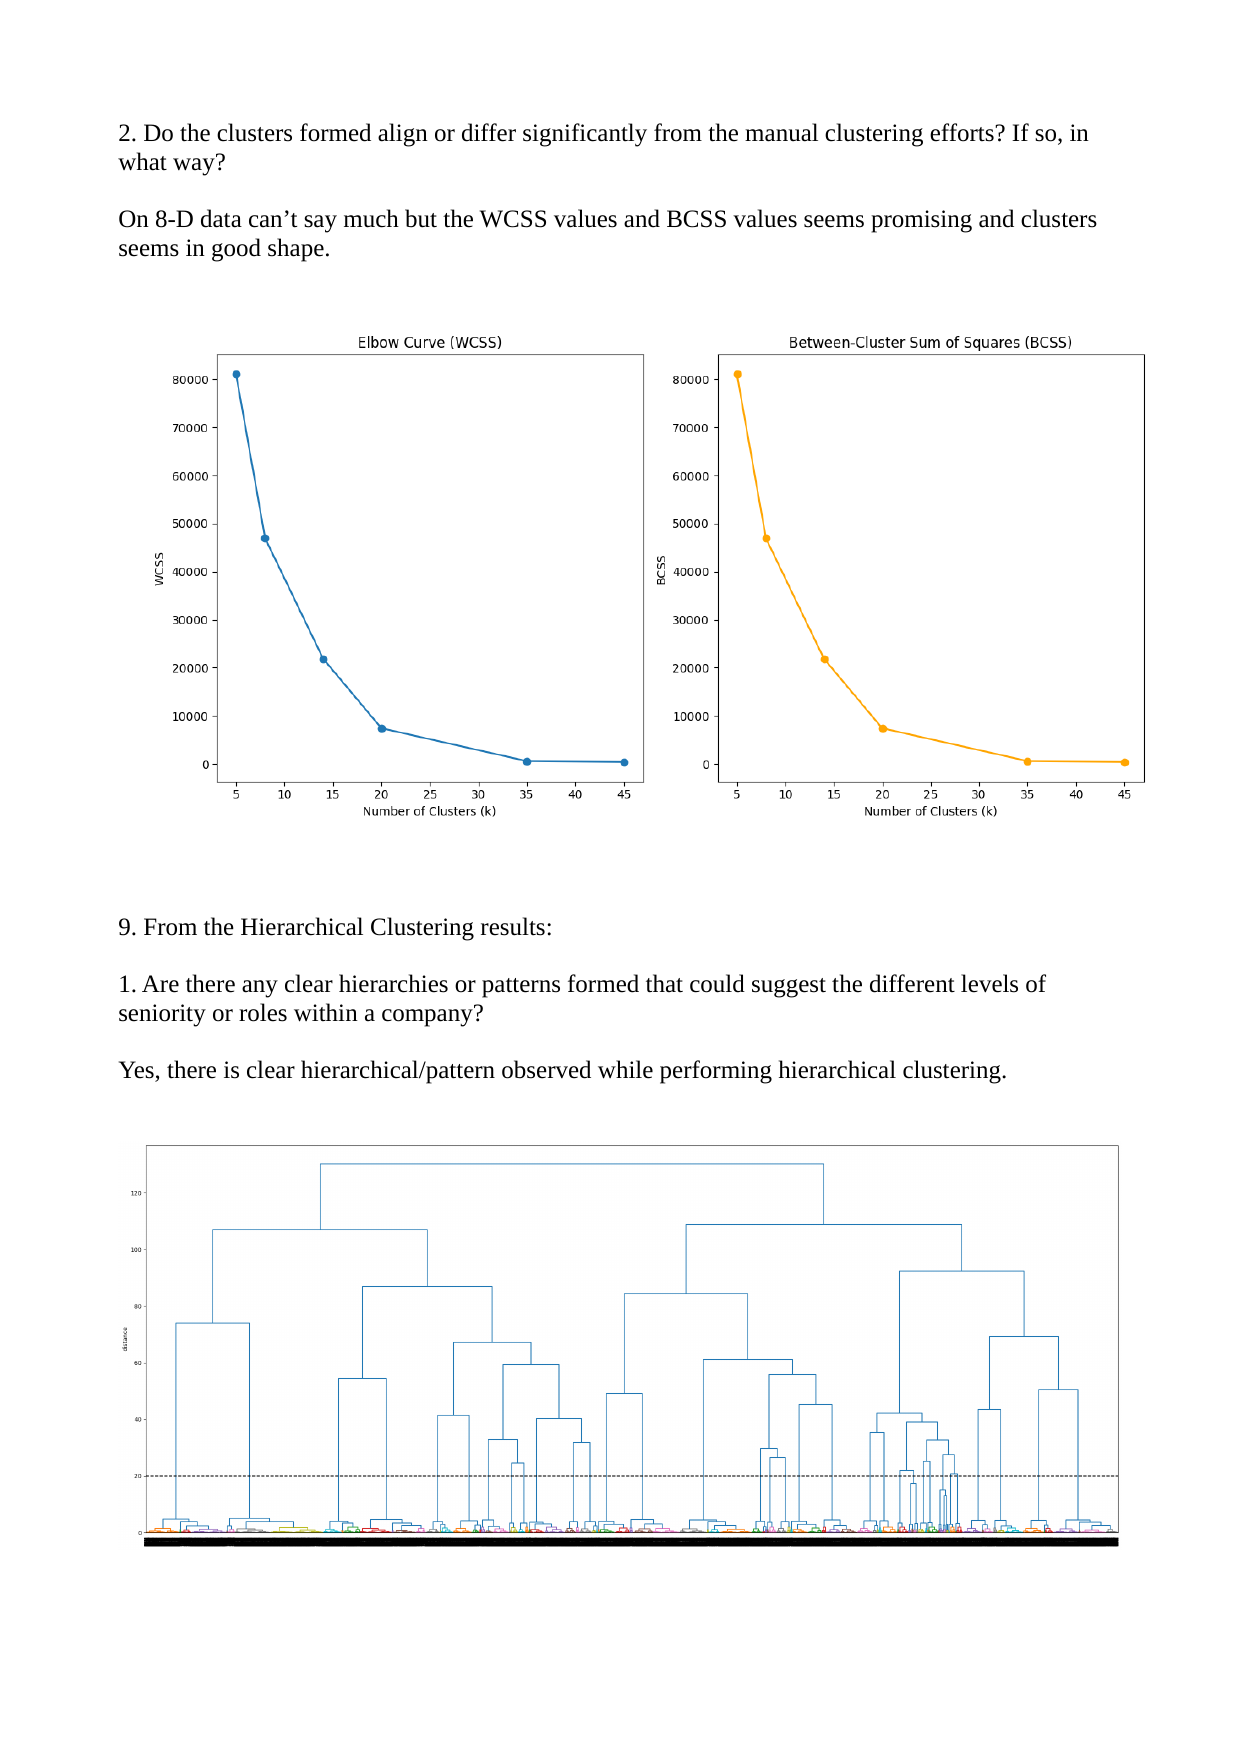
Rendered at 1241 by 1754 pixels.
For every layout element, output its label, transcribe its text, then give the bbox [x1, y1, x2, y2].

text Yes, there is clear hierarchical/pattern observed while performing hierarchical clustering. [118, 1055, 1122, 1084]
text 9. From the Hierarchical Clustering results: [118, 912, 1122, 940]
text On 8-D data can’t say much but the WCSS values and BCSS values seems promising and clusters seems in good shape. [118, 204, 1122, 262]
picture [118, 1141, 1123, 1550]
picture [146, 327, 1151, 826]
text 1. Are there any clear hierarchies or patterns formed that could suggest the different levels of seniority or roles within a company? [118, 969, 1122, 1027]
text 2. Do the clusters formed align or differ significantly from the manual clustering efforts? If so, in what way? [118, 118, 1122, 176]
